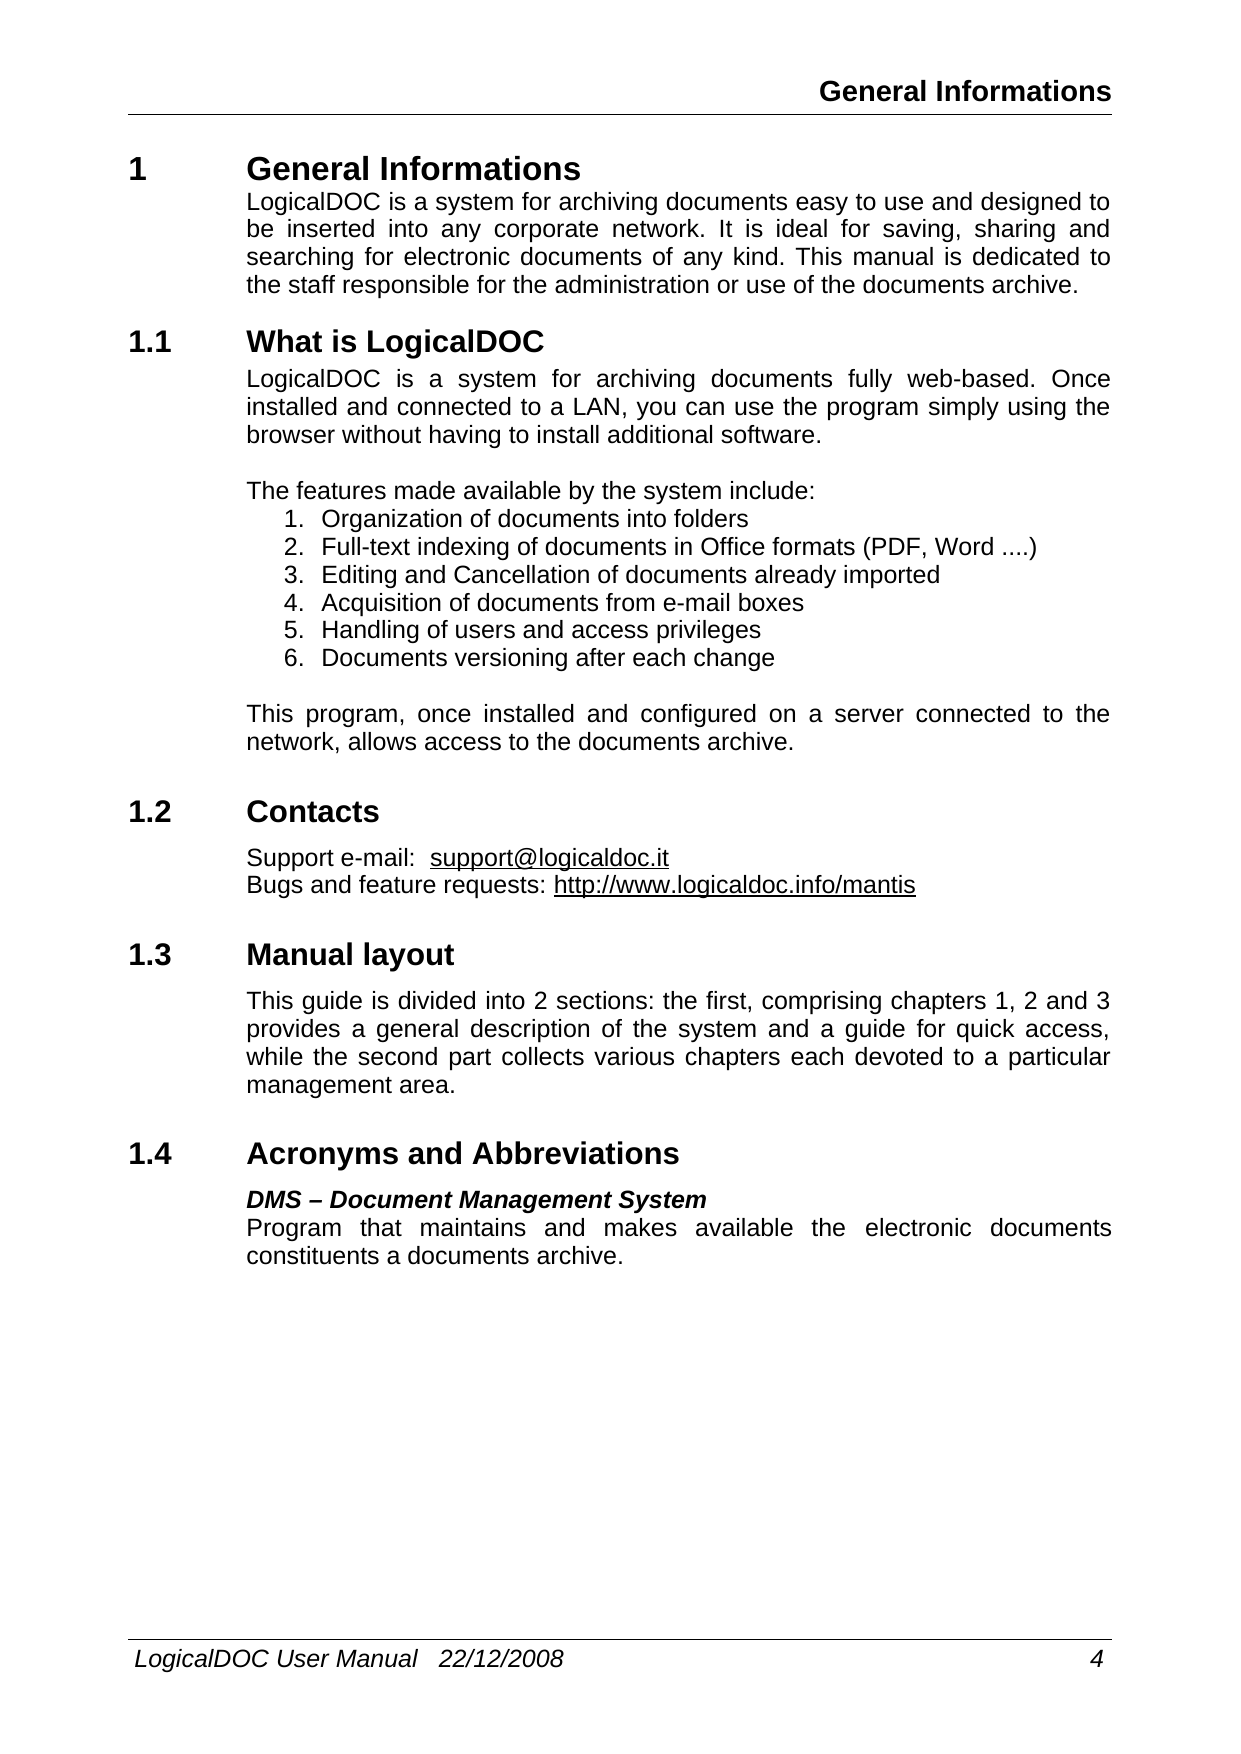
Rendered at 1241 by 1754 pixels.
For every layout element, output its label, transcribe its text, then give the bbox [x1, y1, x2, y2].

text The features made available by the system include: [246, 477, 1112, 505]
text Bugs and feature requests: http://www.logicaldoc.info/mantis [246, 871, 1112, 899]
subtitle Manual layout [128, 937, 1112, 972]
text This guide is divided into 2 sections: the first, comprising chapters 1, 2 and 3 provides a general description of the system and a guide for quick access, while the second part collects various chapters each devoted to a particular management area. [246, 987, 1112, 1098]
list Documents versioning after each change [284, 644, 1112, 672]
list Acquisition of documents from e-mail boxes [284, 588, 1112, 616]
subtitle Acronyms and Abbreviations [128, 1136, 1112, 1171]
list Handling of users and access privileges [284, 616, 1112, 644]
list Organization of documents into folders [284, 505, 1112, 533]
text LogicalDOC is a system for archiving documents fully web-based. Once installed and connected to a LAN, you can use the program simply using the browser without having to install additional software. [246, 365, 1112, 449]
subtitle Contacts [128, 794, 1112, 829]
list Full-text indexing of documents in Office formats (PDF, Word ....) [284, 533, 1112, 561]
text DMS – Document Management System [246, 1186, 1112, 1214]
text This program, once installed and configured on a server connected to the network, allows access to the documents archive. [246, 700, 1112, 756]
text Program that maintains and makes available the electronic documents constituents a documents archive. [246, 1214, 1112, 1270]
subtitle General Informations [128, 150, 1112, 187]
text LogicalDOC is a system for archiving documents easy to use and designed to be inserted into any corporate network. It is ideal for saving, sharing and searching for electronic documents of any kind. This manual is dedicated to the staff responsible for the administration or use of the documents archive. [246, 187, 1112, 299]
text Support e-mail: support@logicaldoc.it [246, 843, 1112, 871]
subtitle What is LogicalDOC [128, 324, 1112, 359]
list Editing and Cancellation of documents already imported [284, 561, 1112, 588]
